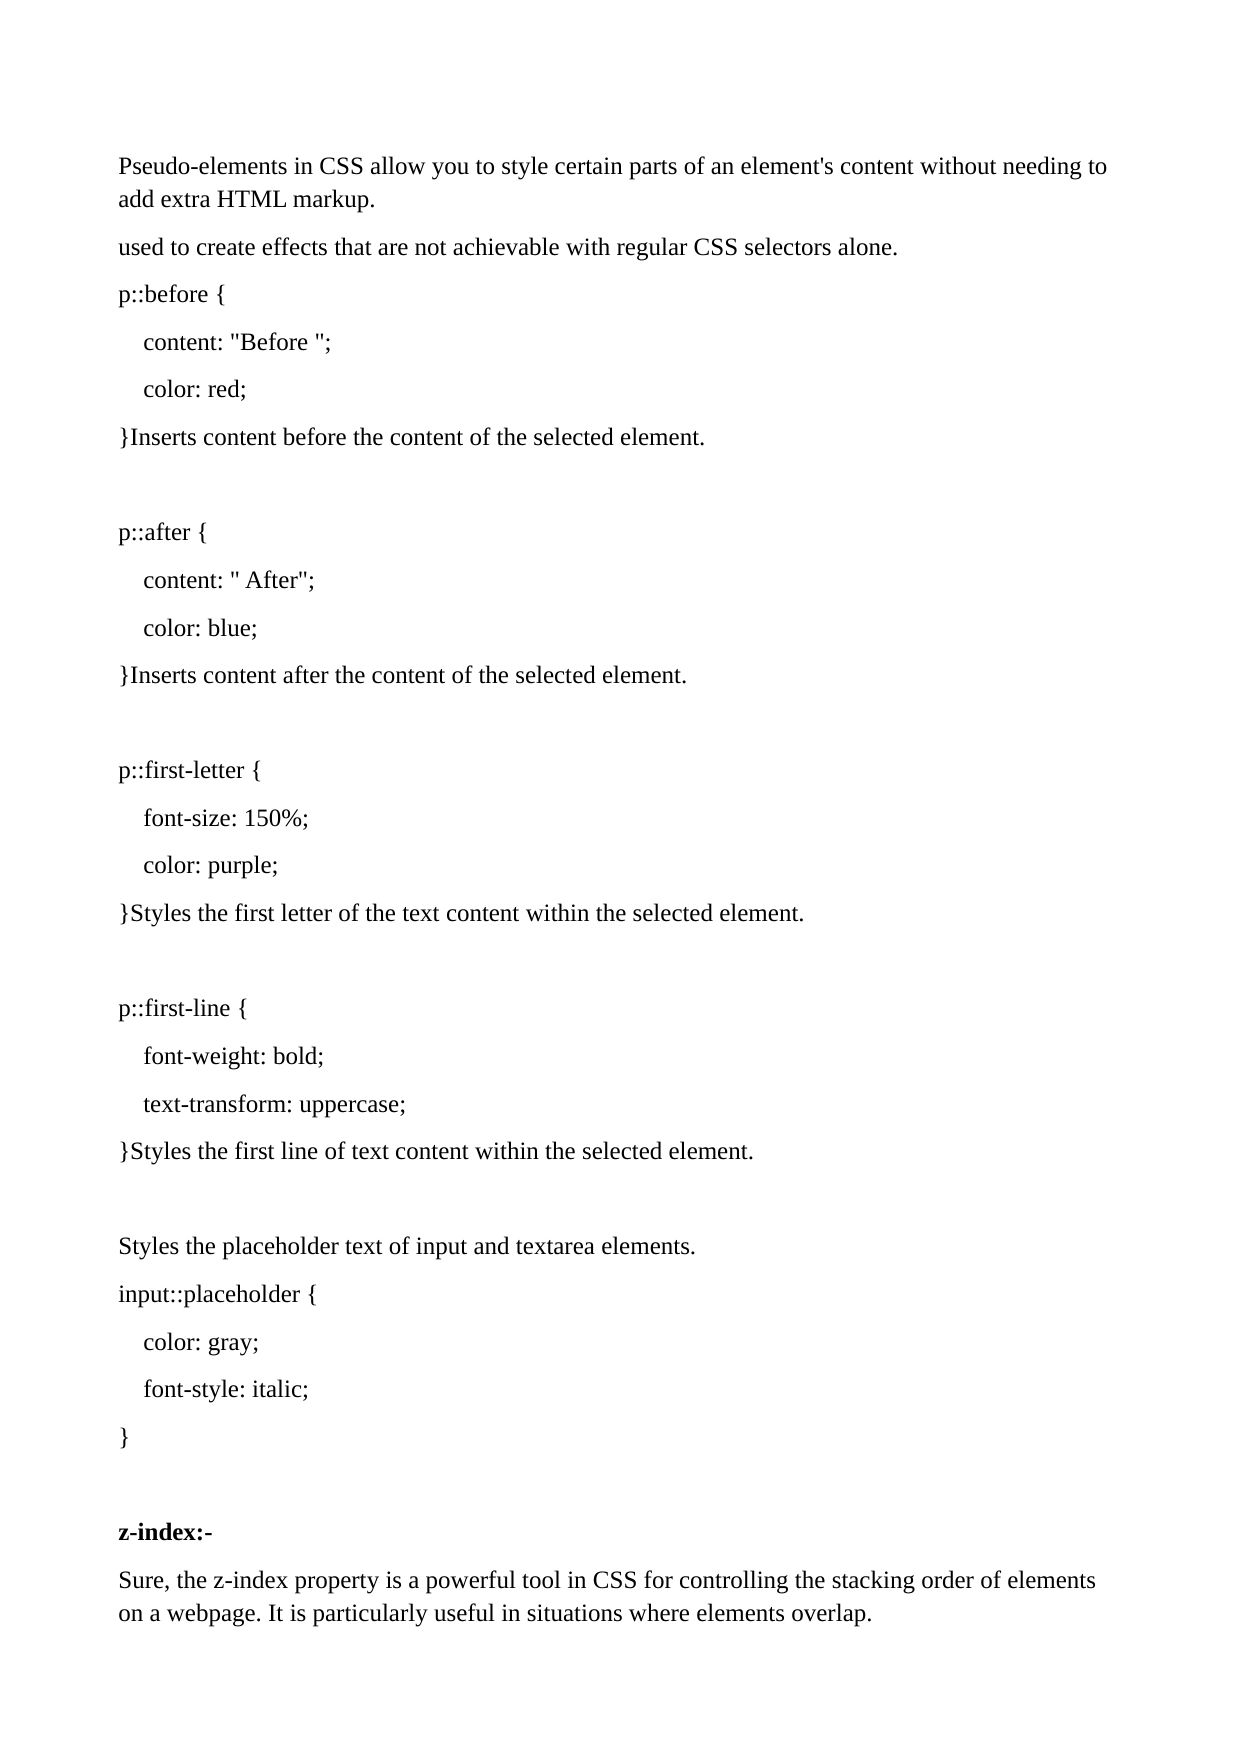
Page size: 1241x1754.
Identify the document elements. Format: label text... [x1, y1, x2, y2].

text Styles the placeholder text of input and textarea elements. [118, 1231, 1122, 1260]
text used to create effects that are not achievable with regular CSS selectors alone. [118, 232, 1122, 261]
text }Inserts content after the content of the selected element. [118, 660, 1122, 689]
text color: blue; [118, 613, 1122, 641]
text font-size: 150%; [118, 803, 1122, 832]
text color: red; [118, 374, 1122, 403]
text text-transform: uppercase; [118, 1089, 1122, 1117]
text p::first-letter { [118, 755, 1122, 784]
text z-index:- [118, 1517, 1122, 1546]
text input::placeholder { [118, 1279, 1122, 1308]
text color: purple; [118, 851, 1122, 879]
text Sure, the z-index property is a powerful tool in CSS for controlling the stacking order of elements on a webpage. It is particularly useful in situations where elements overlap. [118, 1565, 1122, 1626]
text }Styles the first line of text content within the selected element. [118, 1136, 1122, 1165]
text font-weight: bold; [118, 1041, 1122, 1070]
text }Styles the first letter of the text content within the selected element. [118, 898, 1122, 927]
text p::after { [118, 517, 1122, 546]
text content: "Before "; [118, 327, 1122, 356]
text content: " After"; [118, 565, 1122, 594]
text Pseudo-elements in CSS allow you to style certain parts of an element's content without needing to add extra HTML markup. [118, 118, 1122, 213]
text p::before { [118, 279, 1122, 308]
text } [118, 1422, 1122, 1451]
text p::first-line { [118, 993, 1122, 1022]
text font-style: italic; [118, 1374, 1122, 1403]
text }Inserts content before the content of the selected element. [118, 422, 1122, 451]
text color: gray; [118, 1327, 1122, 1355]
